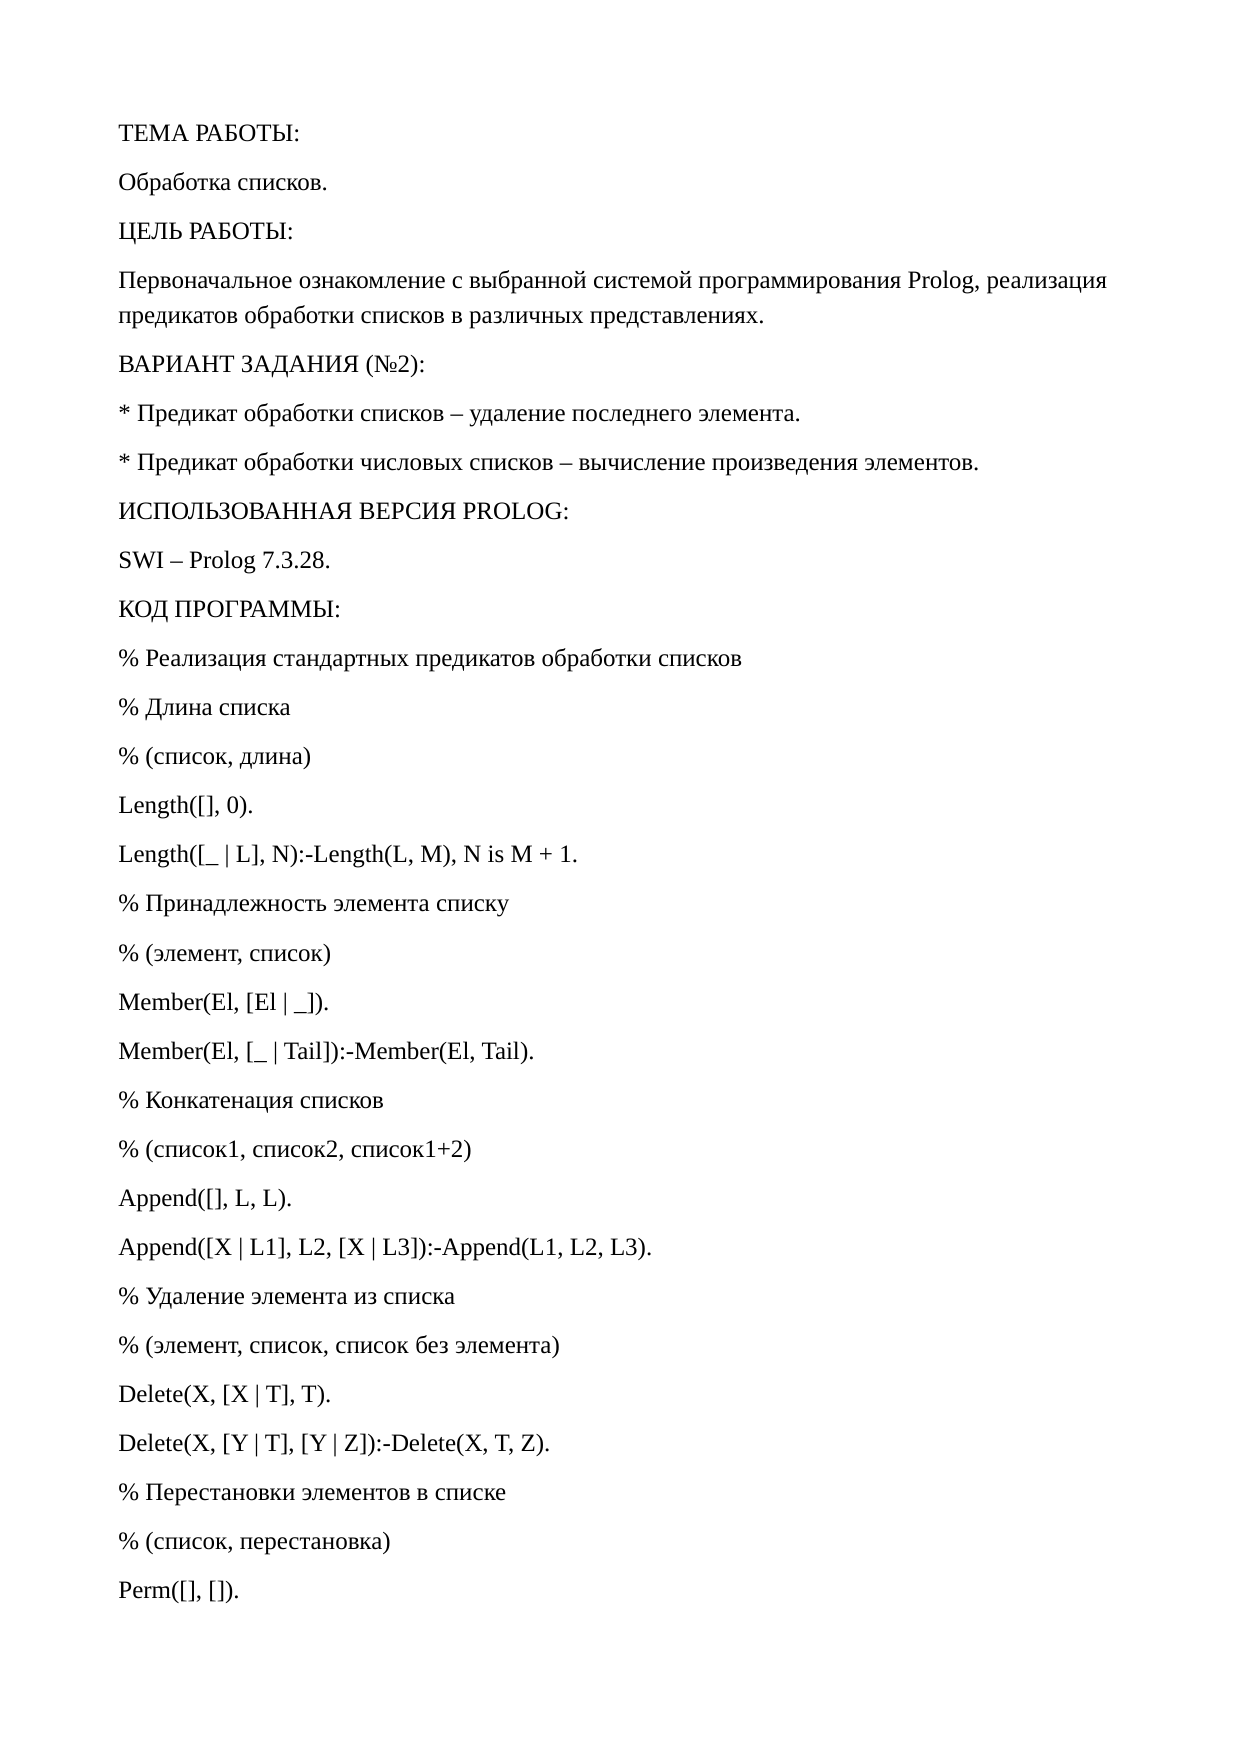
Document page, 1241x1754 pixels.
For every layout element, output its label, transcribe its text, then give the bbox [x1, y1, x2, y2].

text % Реализация стандартных предикатов обработки списков [118, 643, 1122, 672]
text Append([], L, L). [118, 1183, 1122, 1212]
text * Предикат обработки числовых списков – вычисление произведения элементов. [118, 447, 1122, 476]
text % Длина списка [118, 692, 1122, 721]
text % (список, длина) [118, 741, 1122, 770]
text Length([_ | L], N):-Length(L, M), N is M + 1. [118, 839, 1122, 868]
text % (элемент, список) [118, 938, 1122, 966]
text % Принадлежность элемента списку [118, 888, 1122, 917]
text Member(El, [El | _]). [118, 987, 1122, 1015]
text ИСПОЛЬЗОВАННАЯ ВЕРСИЯ PROLOG: [118, 496, 1122, 525]
text % Перестановки элементов в списке [118, 1477, 1122, 1506]
text * Предикат обработки списков – удаление последнего элемента. [118, 398, 1122, 427]
text Length([], 0). [118, 790, 1122, 819]
text % (список, перестановка) [118, 1526, 1122, 1555]
text ЦЕЛЬ РАБОТЫ: [118, 216, 1122, 245]
text КОД ПРОГРАММЫ: [118, 594, 1122, 623]
text ТЕМА РАБОТЫ: [118, 118, 1122, 147]
text % Конкатeнация списков [118, 1085, 1122, 1113]
text Delete(X, [X | T], T). [118, 1379, 1122, 1408]
text Первоначальное ознакомление с выбранной системой программирования Prolog, реализация предикатов обработки списков в различных представлениях. [118, 265, 1122, 328]
text SWI – Prolog 7.3.28. [118, 545, 1122, 574]
text Delete(X, [Y | T], [Y | Z]):-Delete(X, T, Z). [118, 1428, 1122, 1457]
text Perm([], []). [118, 1575, 1122, 1604]
text % (список1, список2, список1+2) [118, 1134, 1122, 1163]
text ВАРИАНТ ЗАДАНИЯ (№2): [118, 349, 1122, 378]
text Обработка списков. [118, 167, 1122, 196]
text % Удаление элемента из списка [118, 1281, 1122, 1310]
text % (элемент, список, список без элемента) [118, 1330, 1122, 1359]
text Member(El, [_ | Tail]):-Member(El, Tail). [118, 1036, 1122, 1064]
text Append([X | L1], L2, [X | L3]):-Append(L1, L2, L3). [118, 1232, 1122, 1261]
